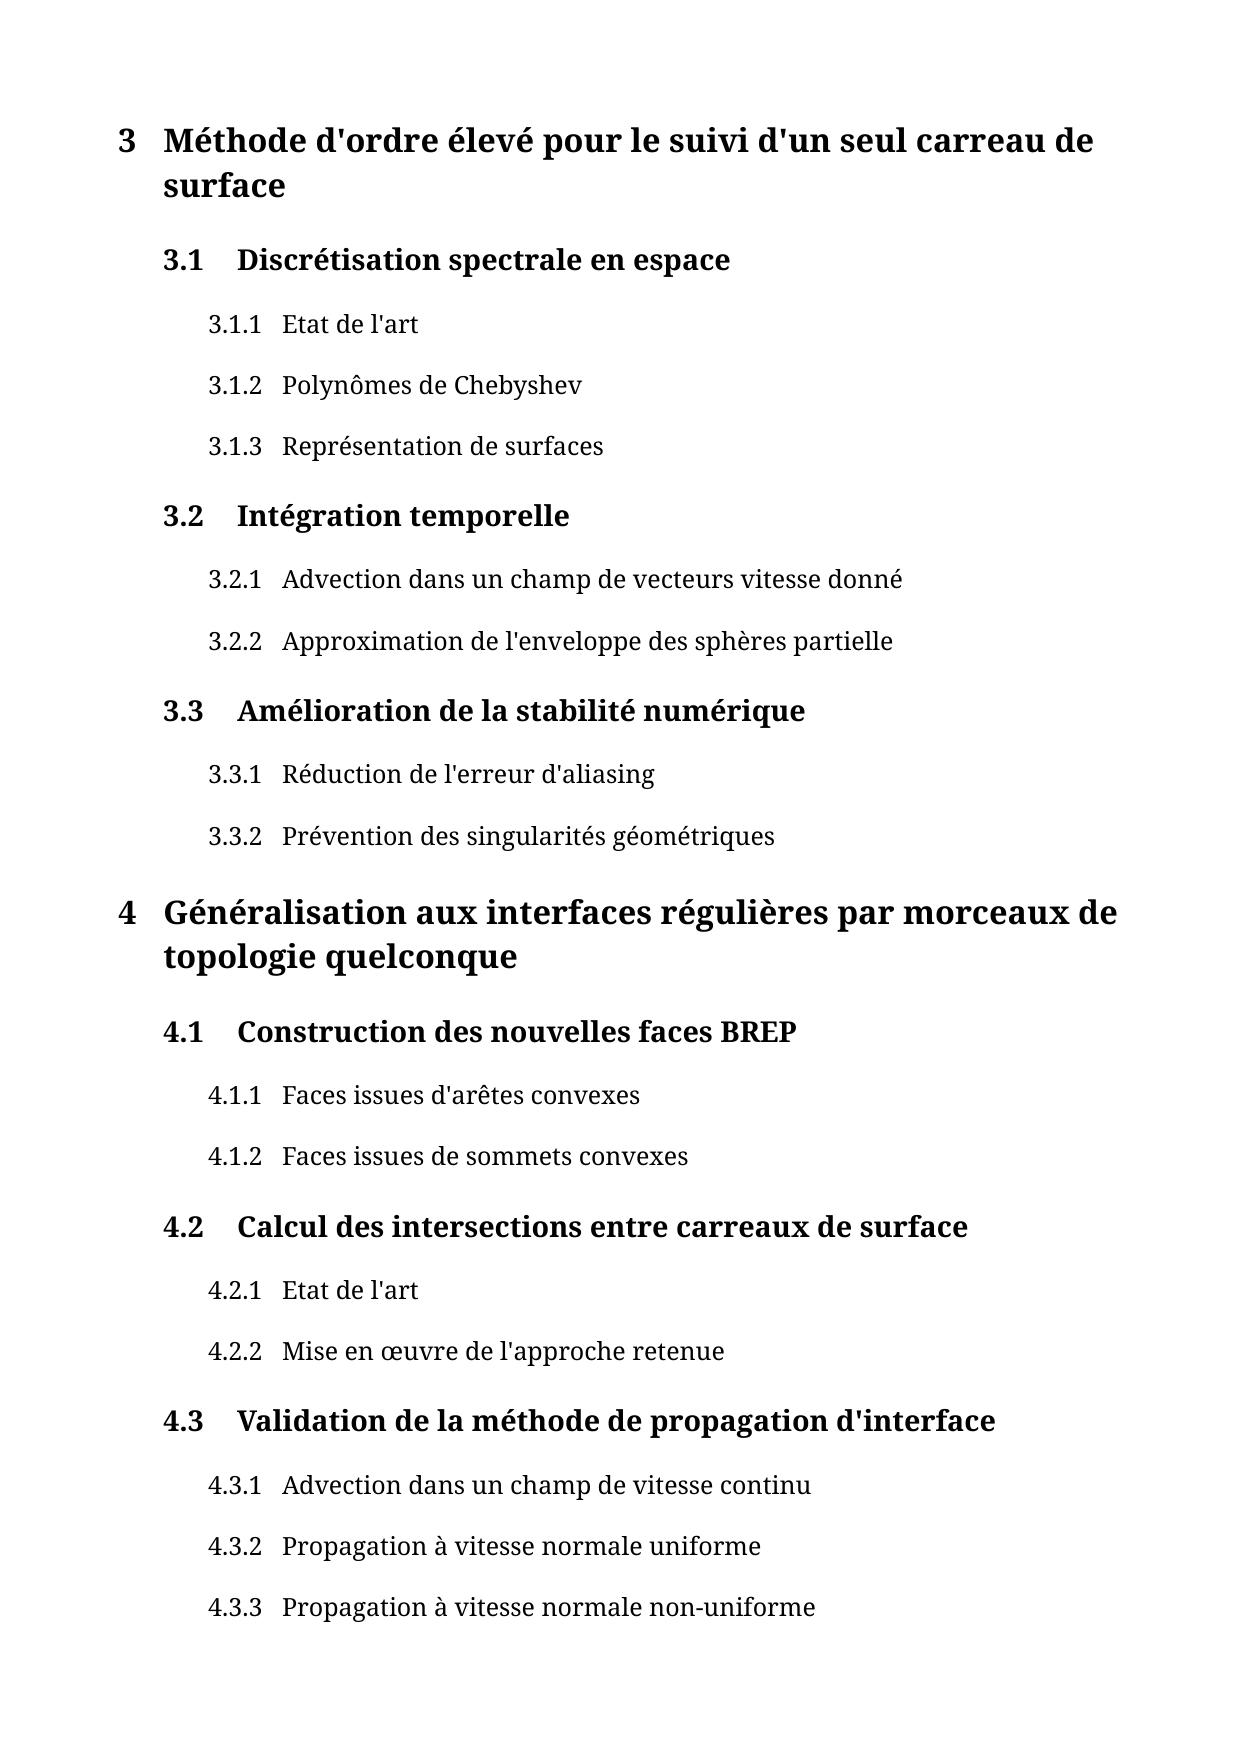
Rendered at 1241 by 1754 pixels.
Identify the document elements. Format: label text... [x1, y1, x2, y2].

subtitle Généralisation aux interfaces régulières par morceaux de topologie quelconque [118, 890, 1122, 978]
subtitle Méthode d'ordre élevé pour le suivi d'un seul carreau de surface [118, 118, 1122, 207]
subtitle Etat de l'art [208, 1273, 1122, 1307]
subtitle Etat de l'art [208, 306, 1122, 340]
subtitle Réduction de l'erreur d'aliasing [208, 757, 1122, 791]
subtitle Polynômes de Chebyshev [208, 367, 1122, 401]
subtitle Advection dans un champ de vecteurs vitesse donné [208, 562, 1122, 596]
subtitle Construction des nouvelles faces BREP [163, 1012, 1122, 1051]
subtitle Calcul des intersections entre carreaux de surface [163, 1206, 1122, 1246]
subtitle Propagation à vitesse normale uniforme [208, 1528, 1122, 1563]
subtitle Intégration temporelle [163, 496, 1122, 535]
subtitle Approximation de l'enveloppe des sphères partielle [208, 623, 1122, 657]
subtitle Amélioration de la stabilité numérique [163, 691, 1122, 730]
subtitle Advection dans un champ de vitesse continu [208, 1467, 1122, 1501]
subtitle Propagation à vitesse normale non-uniforme [208, 1590, 1122, 1624]
subtitle Prévention des singularités géométriques [208, 818, 1122, 852]
subtitle Validation de la méthode de propagation d'interface [163, 1401, 1122, 1440]
subtitle Discrétisation spectrale en espace [163, 240, 1122, 279]
subtitle Faces issues d'arêtes convexes [208, 1078, 1122, 1112]
subtitle Faces issues de sommets convexes [208, 1139, 1122, 1173]
subtitle Mise en œuvre de l'approche retenue [208, 1334, 1122, 1368]
subtitle Représentation de surfaces [208, 428, 1122, 463]
